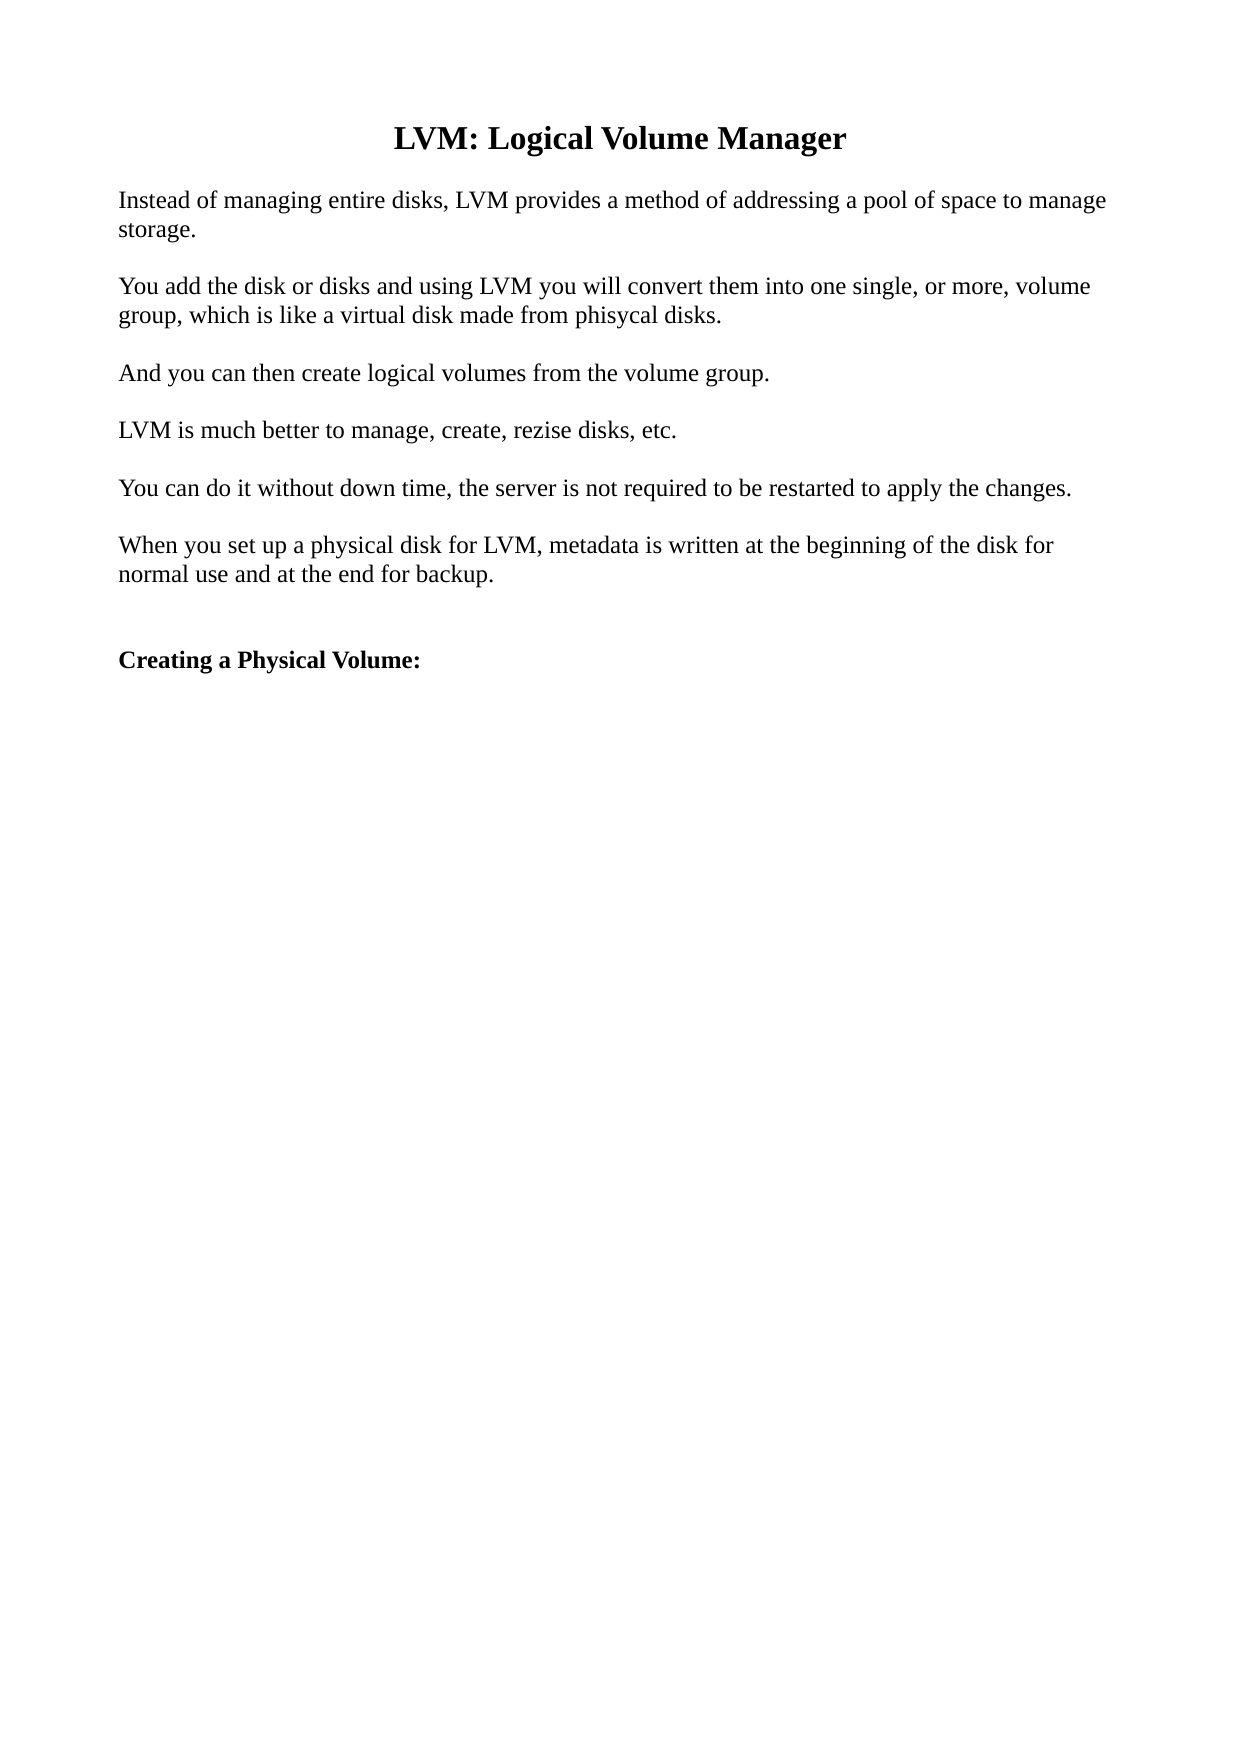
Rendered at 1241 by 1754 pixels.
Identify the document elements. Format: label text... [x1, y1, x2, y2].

text And you can then create logical volumes from the volume group. [118, 358, 1122, 386]
text LVM is much better to manage, create, rezise disks, etc. [118, 415, 1122, 444]
text Instead of managing entire disks, LVM provides a method of addressing a pool of space to manage storage. [118, 185, 1122, 243]
text You can do it without down time, the server is not required to be restarted to apply the changes. [118, 473, 1122, 501]
text When you set up a physical disk for LVM, metadata is written at the beginning of the disk for normal use and at the end for backup. [118, 530, 1122, 588]
text You add the disk or disks and using LVM you will convert them into one single, or more, volume group, which is like a virtual disk made from phisycal disks. [118, 271, 1122, 329]
text Creating a Physical Volume: [118, 645, 1122, 674]
text LVM: Logical Volume Manager [118, 118, 1122, 156]
